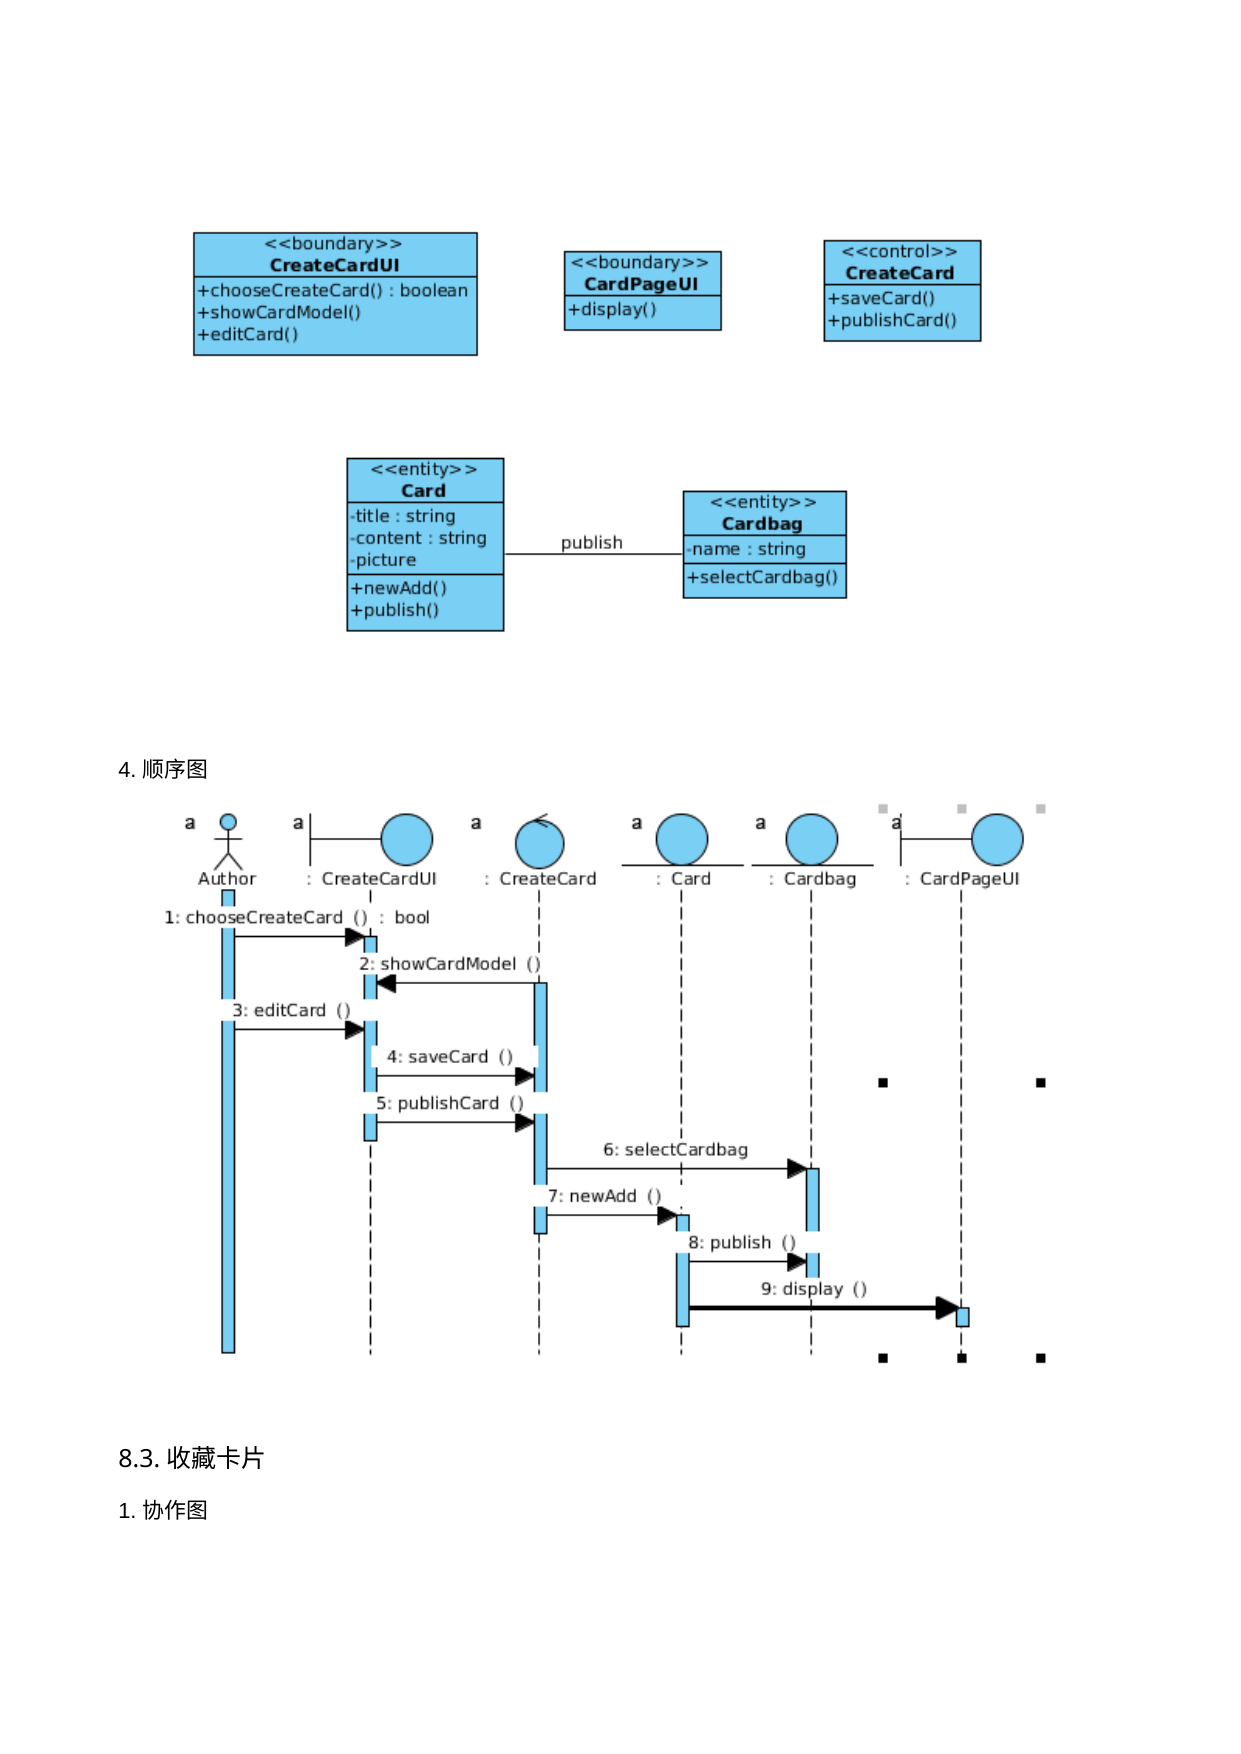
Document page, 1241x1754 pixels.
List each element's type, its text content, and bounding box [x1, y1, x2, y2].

subtitle 收藏卡片 [118, 1438, 1122, 1474]
picture [118, 790, 1123, 1374]
subtitle 协作图 [118, 1493, 1122, 1525]
picture [134, 187, 1107, 693]
subtitle 顺序图 [118, 752, 1122, 784]
